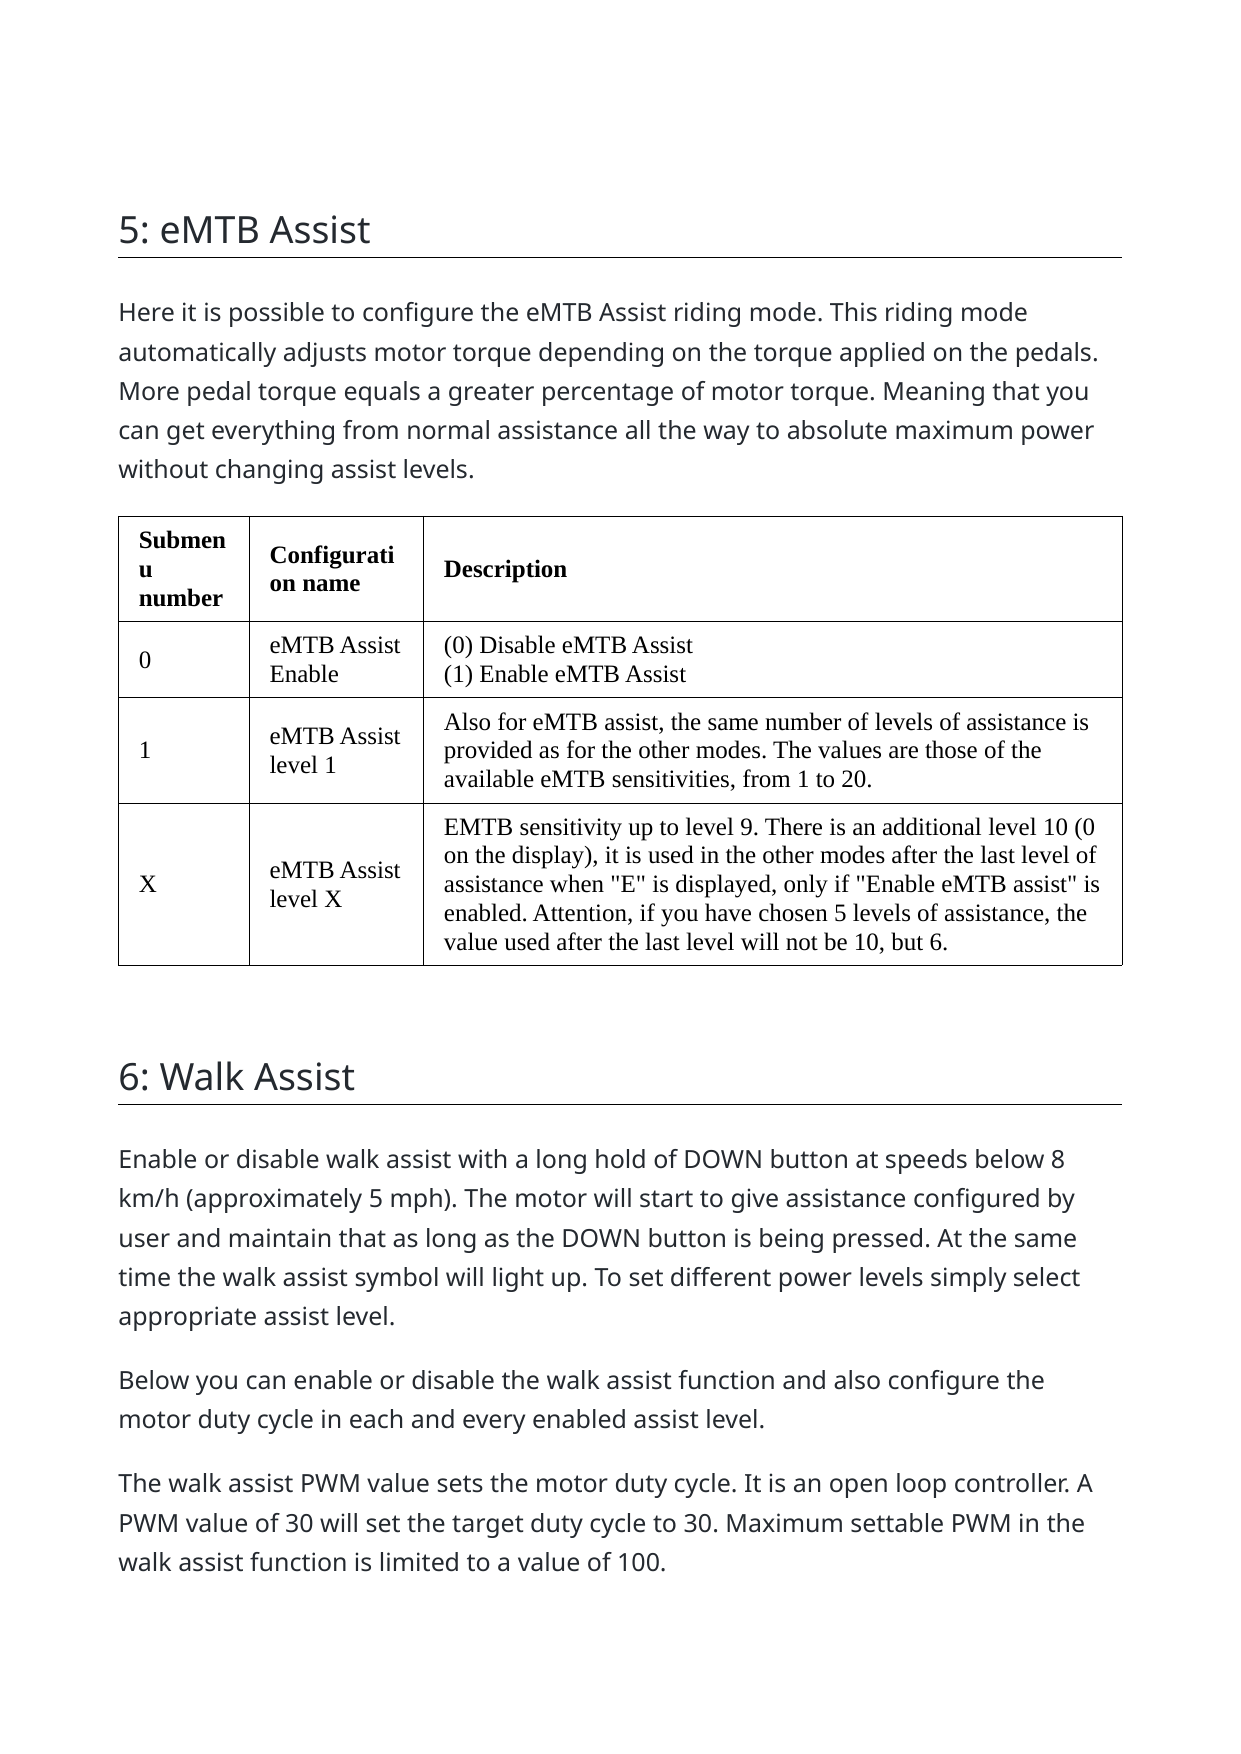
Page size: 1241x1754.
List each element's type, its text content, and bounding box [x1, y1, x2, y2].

table_header Configuration name [250, 517, 423, 621]
subtitle 6: Walk Assist [118, 1050, 1122, 1104]
table_cell X [119, 804, 249, 965]
text Below you can enable or disable the walk assist function and also configure the motor duty cycle in each and every enabled assist level. [118, 1363, 1122, 1436]
text The walk assist PWM value sets the motor duty cycle. It is an open loop controller. A PWM value of 30 will set the target duty cycle to 30. Maximum settable PWM in the walk assist function is limited to a value of 100. [118, 1466, 1122, 1578]
table_header Description [424, 517, 1122, 621]
table_cell (0) Disable eMTB Assist (1) Enable eMTB Assist [424, 622, 1122, 697]
table_cell eMTB Assist level X [250, 804, 423, 965]
table_cell EMTB sensitivity up to level 9. There is an additional level 10 (0 on the display), it is used in the other modes after the last level of assistance when "E" is displayed, only if "Enable eMTB assist" is enabled. Attention, if you have chosen 5 levels of assistance, the value used after the last level will not be 10, but 6. [424, 804, 1122, 965]
text Here it is possible to configure the eMTB Assist riding mode. This riding mode automatically adjusts motor torque depending on the torque applied on the pedals. More pedal torque equals a greater percentage of motor torque. Meaning that you can get everything from normal assistance all the way to absolute maximum power without changing assist levels. [118, 295, 1122, 486]
table_cell eMTB Assist level 1 [250, 698, 423, 802]
table_cell 0 [119, 622, 249, 697]
table_cell eMTB Assist Enable [250, 622, 423, 697]
subtitle 5: eMTB Assist [118, 203, 1122, 257]
table_cell 1 [119, 698, 249, 802]
table_cell Also for eMTB assist, the same number of levels of assistance is provided as for the other modes. The values are those of the available eMTB sensitivities, from 1 to 20. [424, 698, 1122, 802]
table_header Submenu number [119, 517, 249, 621]
text Enable or disable walk assist with a long hold of DOWN button at speeds below 8 km/h (approximately 5 mph). The motor will start to give assistance configured by user and maintain that as long as the DOWN button is being pressed. At the same time the walk assist symbol will light up. To set different power levels simply select appropriate assist level. [118, 1142, 1122, 1333]
